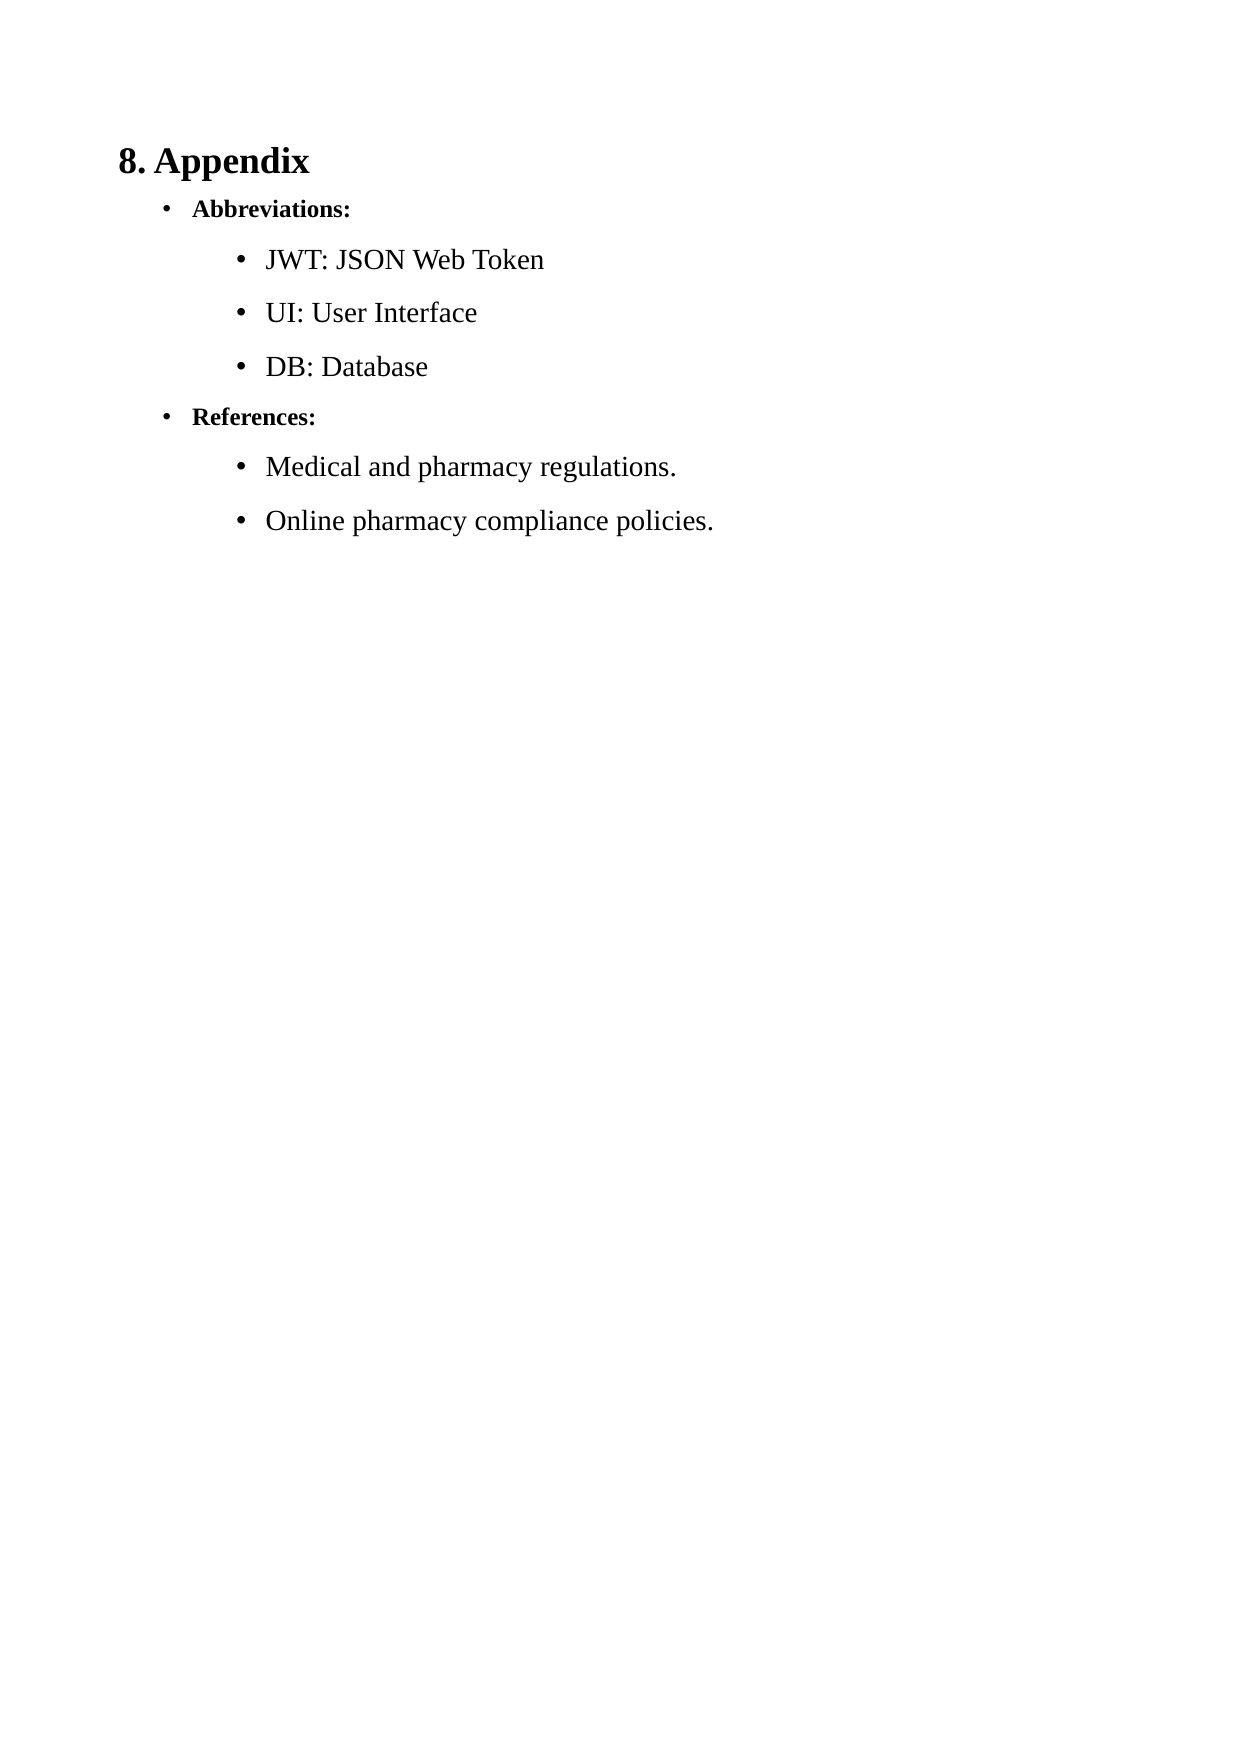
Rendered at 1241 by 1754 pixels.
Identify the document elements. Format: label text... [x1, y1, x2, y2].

list Online pharmacy compliance policies. [236, 503, 1122, 536]
list DB: Database [236, 349, 1122, 382]
list Medical and pharmacy regulations. [236, 449, 1122, 483]
list References: [162, 402, 1122, 431]
list JWT: JSON Web Token [236, 242, 1122, 276]
list Abbreviations: [162, 194, 1122, 223]
list UI: User Interface [236, 295, 1122, 329]
subtitle 8. Appendix [118, 139, 1122, 182]
